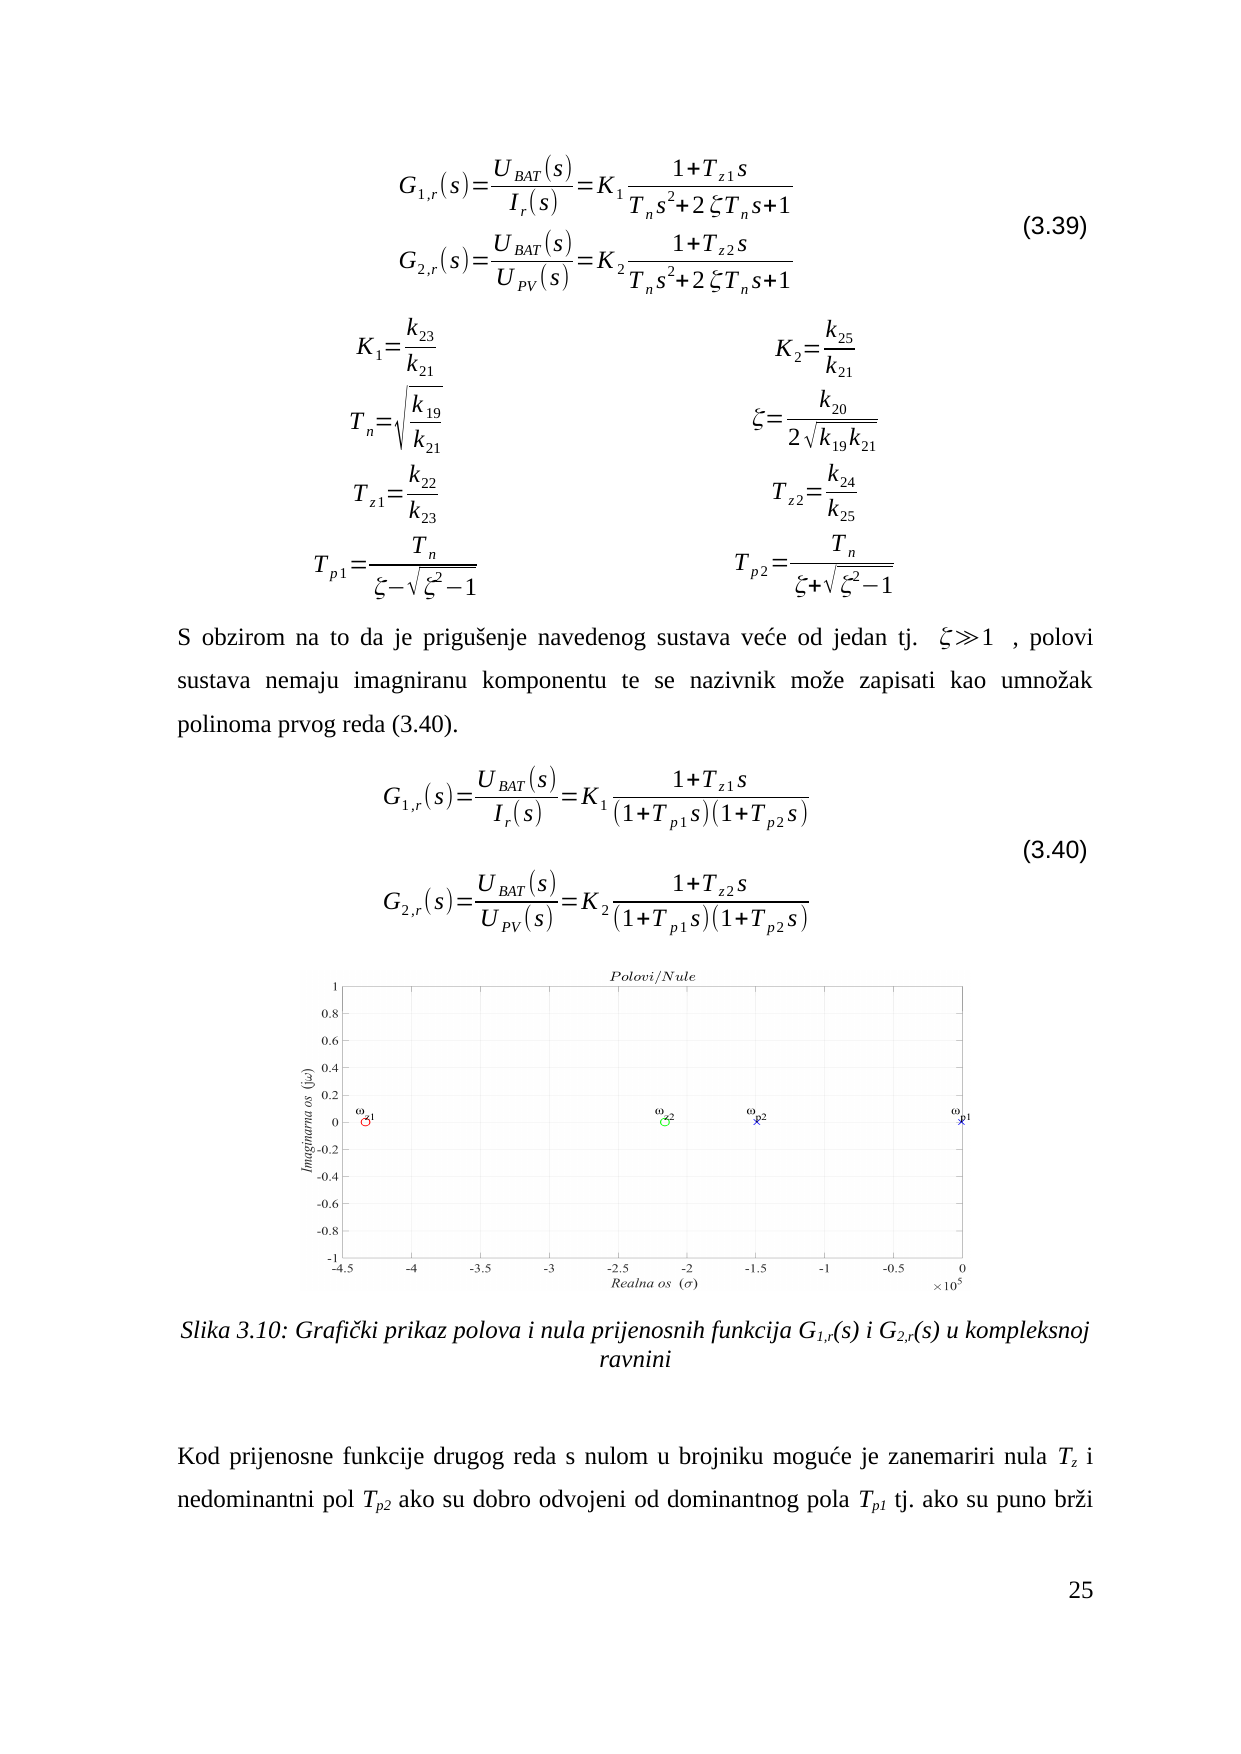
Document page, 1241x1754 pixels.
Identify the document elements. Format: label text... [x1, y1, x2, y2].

text Slika 3.10: Grafički prikaz polova i nula prijenosnih funkcija G1,r(s) i G2,r(s) u kompleksnoj ravnini [177, 1316, 1093, 1373]
table_header [177, 758, 1015, 946]
table_cell [1015, 308, 1093, 610]
table_header (3.39) [1015, 147, 1093, 308]
table_cell [615, 308, 1015, 610]
picture [300, 970, 971, 1291]
table_header (3.40) [1015, 758, 1093, 946]
text S obzirom na to da je prigušenje navedenog sustava veće od jedan tj., polovi sustava nemaju imagniranu komponentu te se nazivnik može zapisati kao umnožak polinoma prvog reda (3.40). [177, 622, 1093, 737]
table_cell [177, 308, 614, 610]
table_header [177, 147, 1015, 308]
text Kod prijenosne funkcije drugog reda s nulom u brojniku moguće je zanemariri nula Tz i nedominantni pol Tp2 ako su dobro odvojeni od dominantnog pola Tp1 tj. ako su puno brži [177, 1441, 1093, 1513]
